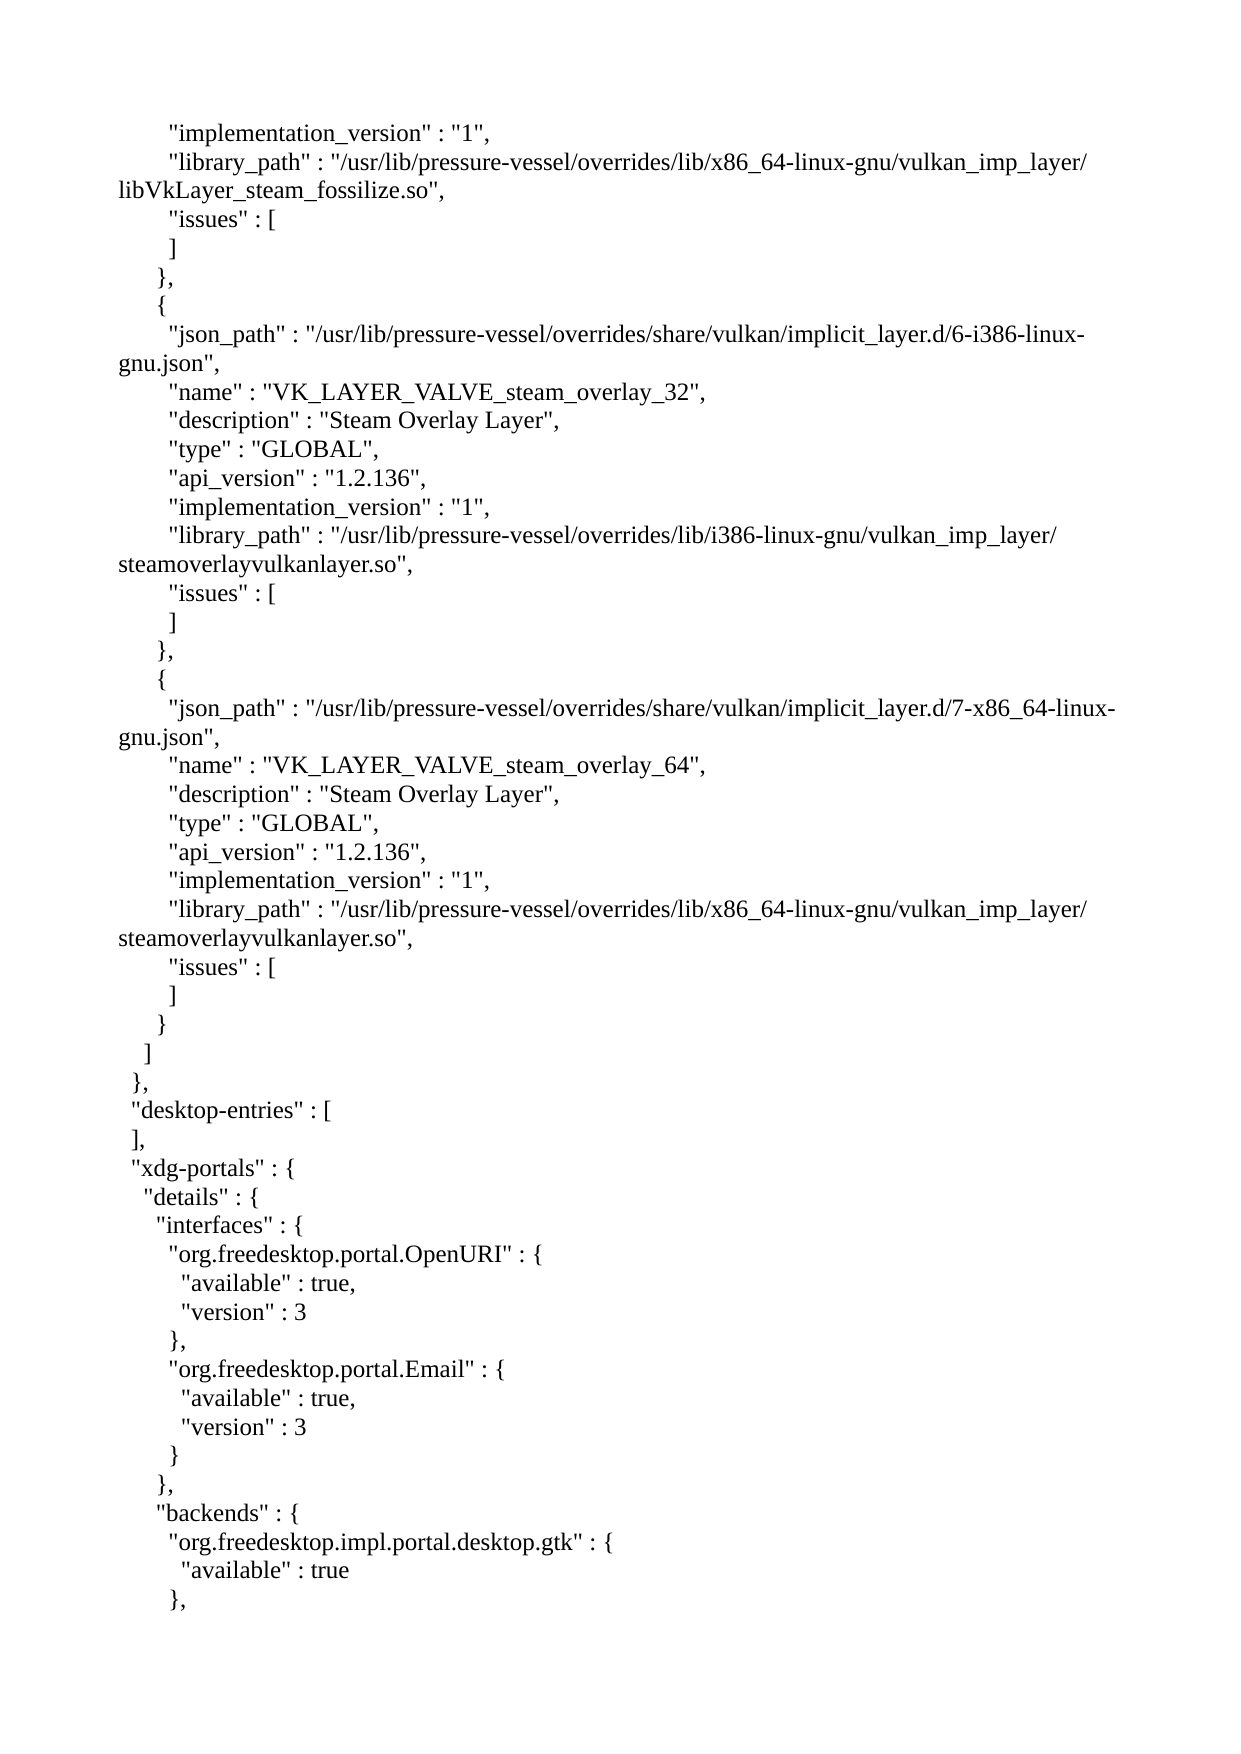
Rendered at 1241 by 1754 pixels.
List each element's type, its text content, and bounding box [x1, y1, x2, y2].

text "name" : "VK_LAYER_VALVE_steam_overlay_64", [118, 751, 1122, 779]
text "backends" : { [118, 1498, 1122, 1527]
text "issues" : [ [118, 952, 1122, 981]
text "library_path" : "/usr/lib/pressure-vessel/overrides/lib/i386-linux-gnu/vulkan_imp_layer/steamoverlayvulkanlayer.so", [118, 521, 1122, 578]
text "desktop-entries" : [ [118, 1096, 1122, 1124]
text "org.freedesktop.impl.portal.desktop.gtk" : { [118, 1527, 1122, 1556]
text ] [118, 1038, 1122, 1067]
text "json_path" : "/usr/lib/pressure-vessel/overrides/share/vulkan/implicit_layer.d/7-x86_64-linux-gnu.json", [118, 693, 1122, 751]
text }, [118, 1067, 1122, 1096]
text { [118, 291, 1122, 319]
text "type" : "GLOBAL", [118, 808, 1122, 837]
text "description" : "Steam Overlay Layer", [118, 406, 1122, 434]
text "details" : { [118, 1182, 1122, 1211]
text ] [118, 233, 1122, 262]
text "implementation_version" : "1", [118, 866, 1122, 894]
text "xdg-portals" : { [118, 1153, 1122, 1182]
text { [118, 664, 1122, 693]
text }, [118, 1326, 1122, 1354]
text "implementation_version" : "1", [118, 492, 1122, 521]
text "api_version" : "1.2.136", [118, 463, 1122, 492]
text }, [118, 262, 1122, 291]
text "json_path" : "/usr/lib/pressure-vessel/overrides/share/vulkan/implicit_layer.d/6-i386-linux-gnu.json", [118, 319, 1122, 377]
text "available" : true [118, 1556, 1122, 1584]
text }, [118, 636, 1122, 664]
text ], [118, 1124, 1122, 1153]
text "implementation_version" : "1", [118, 118, 1122, 147]
text "available" : true, [118, 1268, 1122, 1297]
text }, [118, 1469, 1122, 1498]
text } [118, 1009, 1122, 1038]
text "library_path" : "/usr/lib/pressure-vessel/overrides/lib/x86_64-linux-gnu/vulkan_imp_layer/libVkLayer_steam_fossilize.so", [118, 147, 1122, 204]
text "org.freedesktop.portal.OpenURI" : { [118, 1239, 1122, 1268]
text "description" : "Steam Overlay Layer", [118, 779, 1122, 808]
text "type" : "GLOBAL", [118, 434, 1122, 463]
text "issues" : [ [118, 204, 1122, 233]
text } [118, 1441, 1122, 1469]
text "library_path" : "/usr/lib/pressure-vessel/overrides/lib/x86_64-linux-gnu/vulkan_imp_layer/steamoverlayvulkanlayer.so", [118, 894, 1122, 952]
text "interfaces" : { [118, 1211, 1122, 1239]
text "issues" : [ [118, 578, 1122, 607]
text "name" : "VK_LAYER_VALVE_steam_overlay_32", [118, 377, 1122, 406]
text }, [118, 1584, 1122, 1613]
text "version" : 3 [118, 1297, 1122, 1326]
text "version" : 3 [118, 1412, 1122, 1441]
text "api_version" : "1.2.136", [118, 837, 1122, 866]
text "available" : true, [118, 1383, 1122, 1412]
text ] [118, 607, 1122, 636]
text "org.freedesktop.portal.Email" : { [118, 1354, 1122, 1383]
text ] [118, 981, 1122, 1009]
